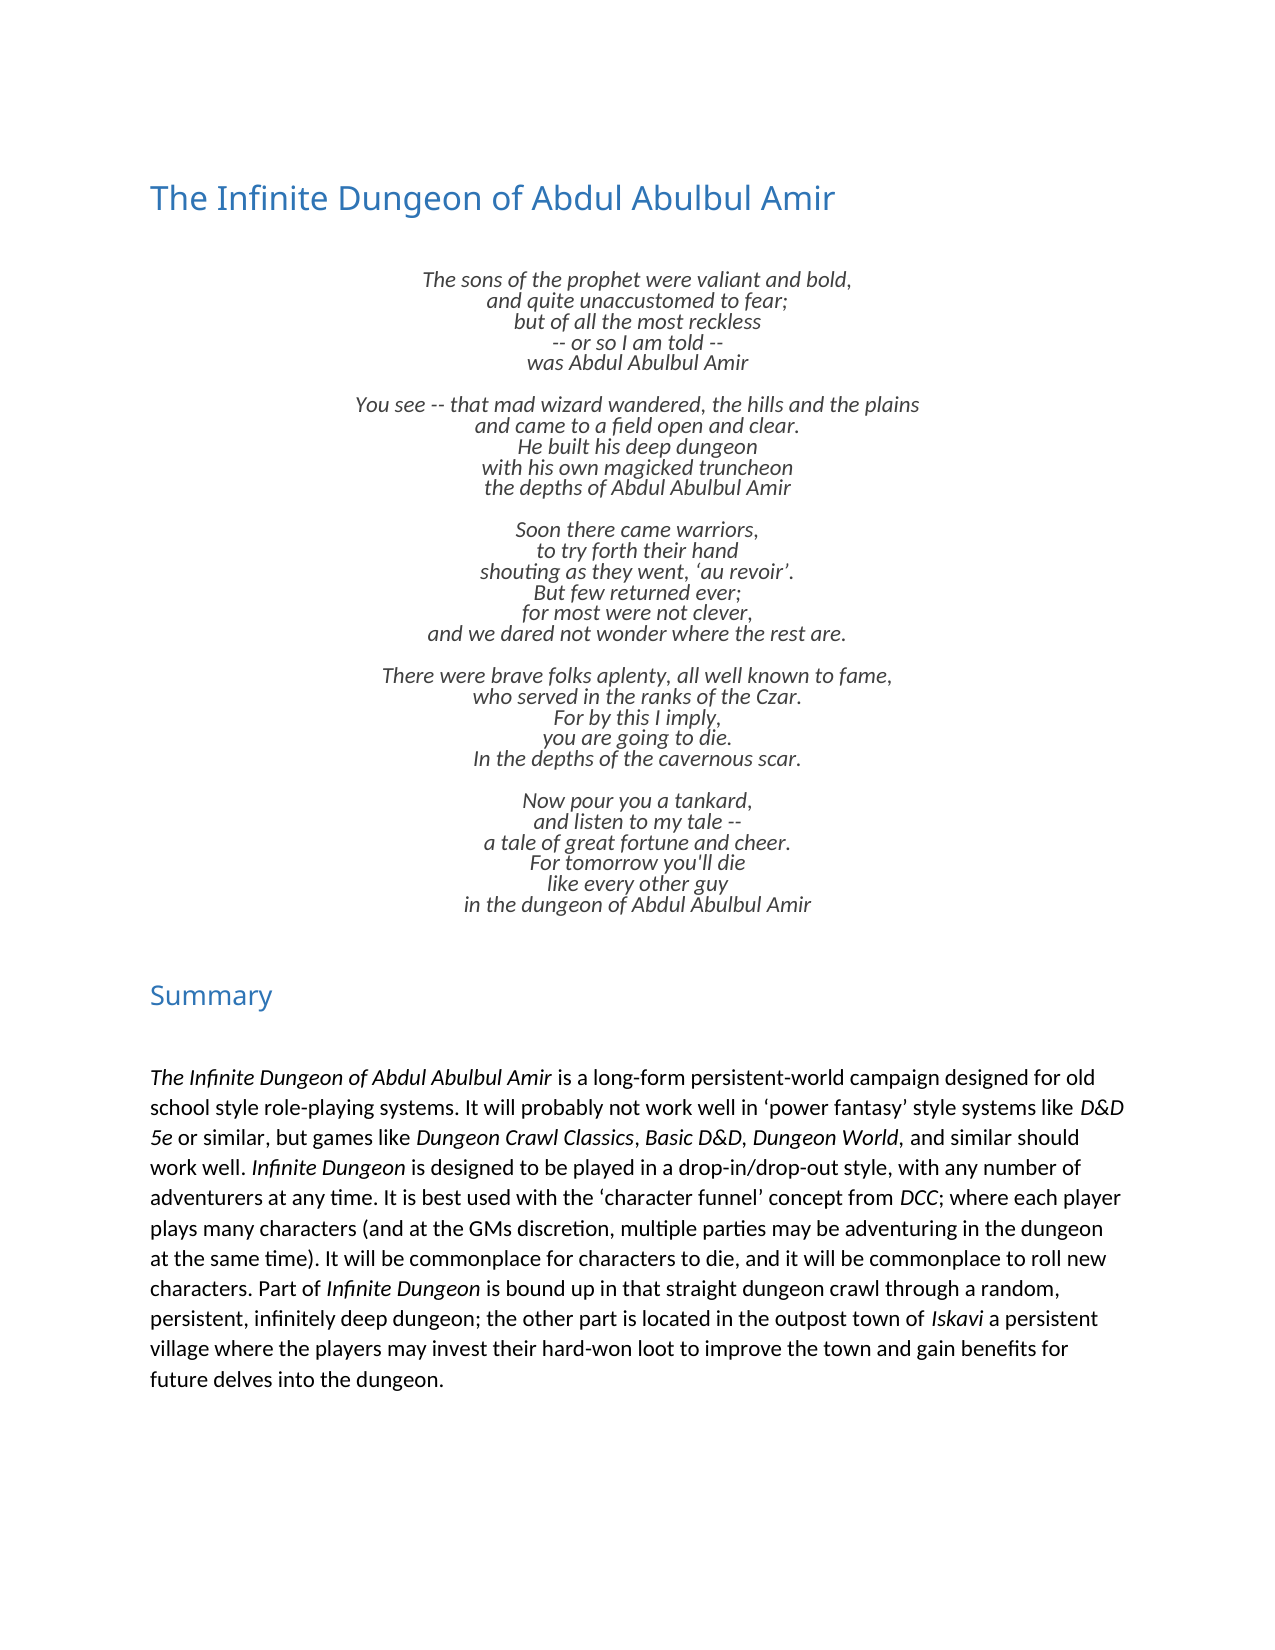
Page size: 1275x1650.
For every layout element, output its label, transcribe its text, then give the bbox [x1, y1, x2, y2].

text There were brave folks aplenty, all well known to fame, [240, 667, 1035, 687]
text and we dared not wonder where the rest are. [240, 625, 1035, 667]
text Soon there came warriors, [240, 521, 1035, 542]
text and came to a field open and clear. [240, 417, 1035, 437]
text you are going to die. [240, 729, 1035, 750]
text shouting as they went, ‘au revoir’. [240, 562, 1035, 583]
text He built his deep dungeon [240, 437, 1035, 458]
text in the dungeon of Abdul Abulbul Amir [240, 896, 1035, 917]
text who served in the ranks of the Czar. [240, 687, 1035, 708]
text for most were not clever, [240, 604, 1035, 625]
text In the depths of the cavernous scar. [240, 750, 1035, 771]
text But few returned ever; [240, 583, 1035, 604]
text Now pour you a tankard, [240, 792, 1035, 812]
text The sons of the prophet were valiant and bold, [240, 271, 1035, 292]
subtitle Summary [150, 976, 1125, 1013]
text a tale of great fortune and cheer. [240, 833, 1035, 854]
text but of all the most reckless [240, 312, 1035, 333]
text like every other guy [240, 875, 1035, 896]
text and listen to my tale -- [240, 812, 1035, 833]
text -- or so I am told -- [240, 333, 1035, 354]
text to try forth their hand [240, 542, 1035, 562]
text For by this I imply, [240, 708, 1035, 729]
text You see -- that mad wizard wandered, the hills and the plains [240, 396, 1035, 417]
text The Infinite Dungeon of Abdul Abulbul Amir is a long-form persistent-world campaign designed for old school style role-playing systems. It will probably not work well in ‘power fantasy’ style systems like D&D 5e or similar, but games like Dungeon Crawl Classics, Basic D&D, Dungeon World, and similar should work well. Infinite Dungeon is designed to be played in a drop-in/drop-out style, with any number of adventurers at any time. It is best used with the ‘character funnel’ concept from DCC; where each player plays many characters (and at the GMs discretion, multiple parties may be adventuring in the dungeon at the same time). It will be commonplace for characters to die, and it will be commonplace to roll new characters. Part of Infinite Dungeon is bound up in that straight dungeon crawl through a random, persistent, infinitely deep dungeon; the other part is located in the outpost town of Iskavi a persistent village where the players may invest their hard-won loot to improve the town and gain benefits for future delves into the dungeon. [150, 1063, 1125, 1393]
text the depths of Abdul Abulbul Amir [240, 479, 1035, 500]
subtitle The Infinite Dungeon of Abdul Abulbul Amir [150, 175, 1125, 220]
text with his own magicked truncheon [240, 458, 1035, 479]
text was Abdul Abulbul Amir [240, 354, 1035, 375]
text and quite unaccustomed to fear; [240, 292, 1035, 312]
text For tomorrow you'll die [240, 854, 1035, 875]
